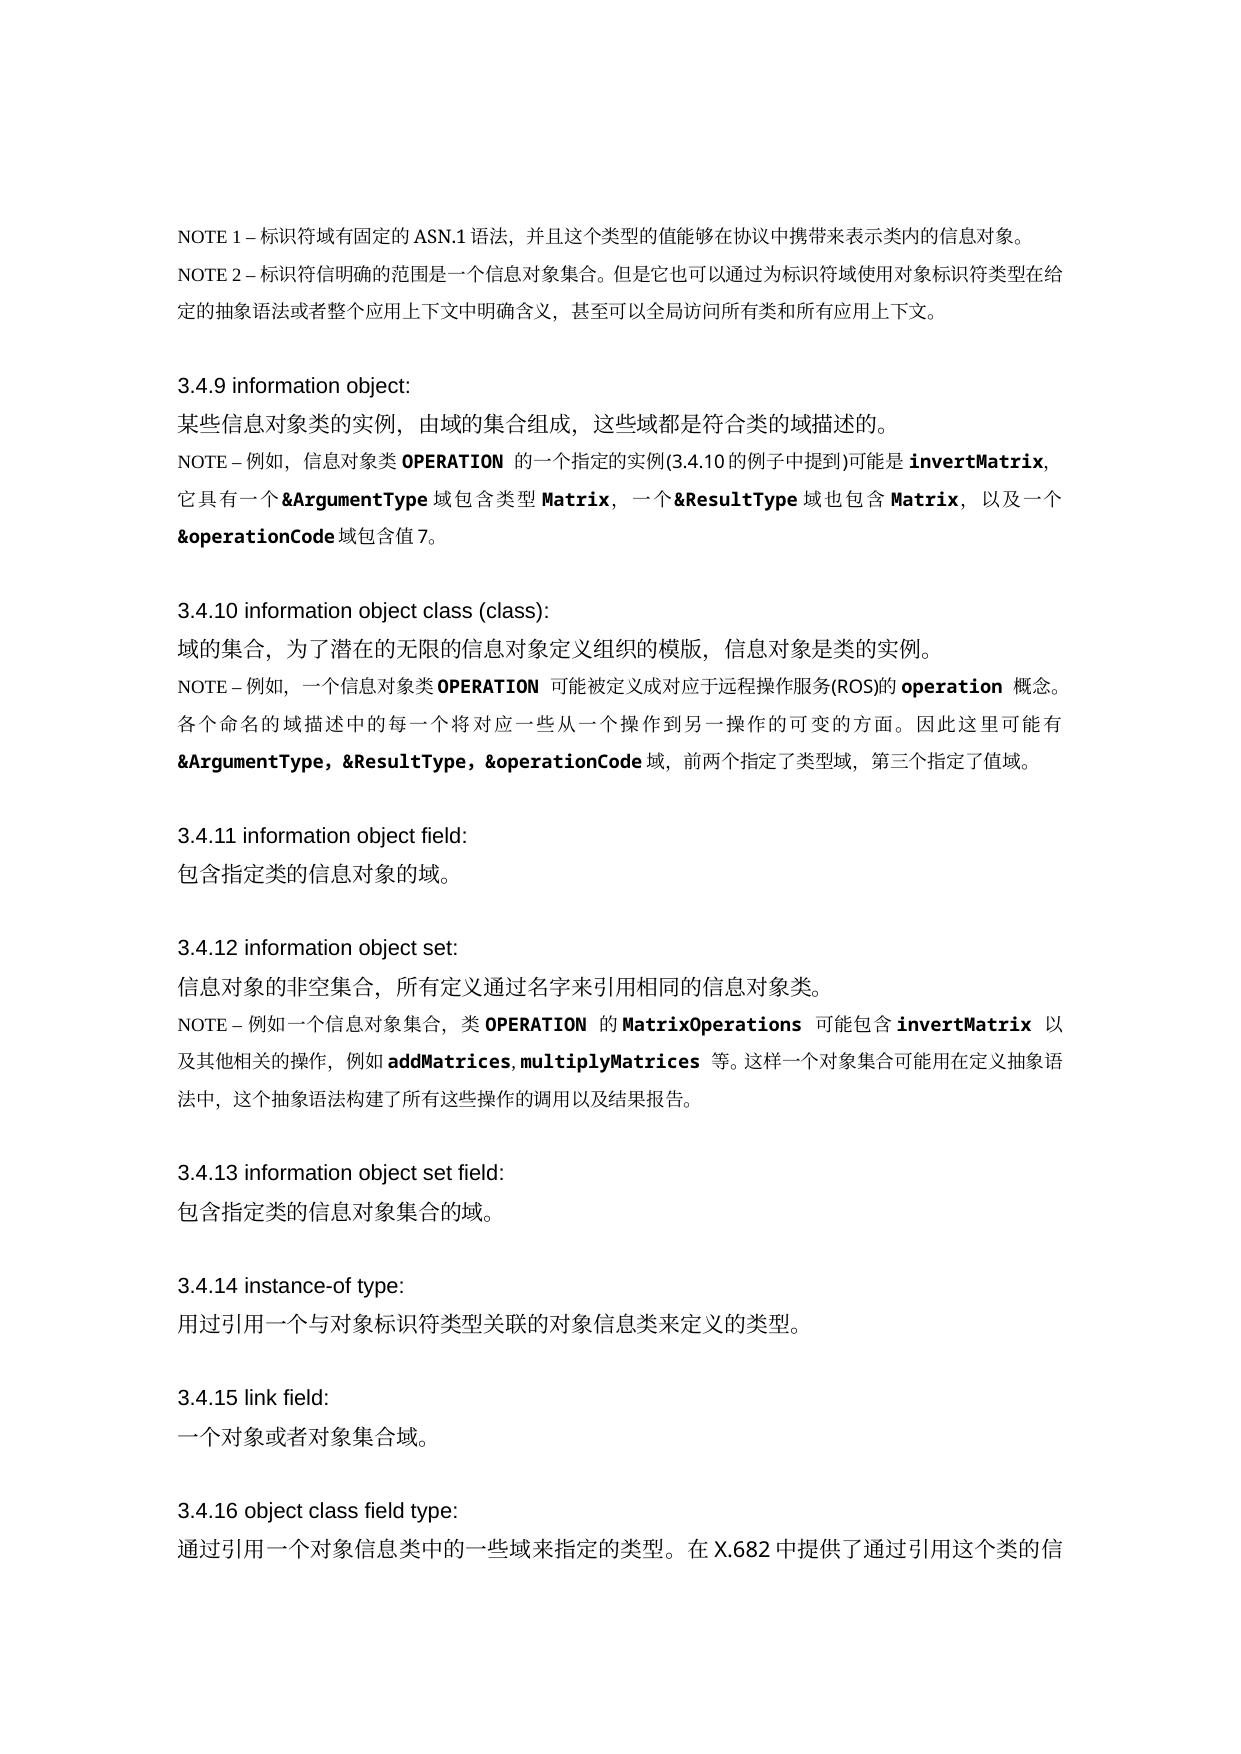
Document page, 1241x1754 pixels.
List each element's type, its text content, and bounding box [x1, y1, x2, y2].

subtitle 3.4.10 information object class (class): [177, 592, 1063, 629]
text NOTE 2 – 标识符信明确的范围是一个信息对象集合。但是它也可以通过为标识符域使用对象标识符类型在给定的抽象语法或者整个应用上下文中明确含义，甚至可以全局访问所有类和所有应用上下文。 [177, 254, 1063, 329]
text 域的集合，为了潜在的无限的信息对象定义组织的模版，信息对象是类的实例。 [177, 629, 1063, 667]
text 通过引用一个对象信息类中的一些域来指定的类型。在X.682中提供了通过引用这个类的信 [177, 1529, 1063, 1567]
text 包含指定类的信息对象集合的域。 [177, 1192, 1063, 1229]
subtitle 3.4.14 instance-of type: [177, 1267, 1063, 1304]
text NOTE – 例如，一个信息对象类OPERATION 可能被定义成对应于远程操作服务(ROS)的operation 概念。各个命名的域描述中的每一个将对应一些从一个操作到另一操作的可变的方面。因此这里可能有&ArgumentType，&ResultType，&operationCode域，前两个指定了类型域，第三个指定了值域。 [177, 667, 1063, 779]
text NOTE – 例如，信息对象类OPERATION 的一个指定的实例(3.4.10的例子中提到)可能是invertMatrix，它具有一个&ArgumentType域包含类型Matrix，一个&ResultType域也包含Matrix，以及一个&operationCode域包含值7。 [177, 442, 1063, 554]
subtitle 3.4.12 information object set: [177, 929, 1063, 967]
text NOTE 1 – 标识符域有固定的ASN.1语法，并且这个类型的值能够在协议中携带来表示类内的信息对象。 [177, 217, 1063, 254]
text 某些信息对象类的实例，由域的集合组成，这些域都是符合类的域描述的。 [177, 404, 1063, 442]
text NOTE – 例如一个信息对象集合，类OPERATION 的MatrixOperations 可能包含invertMatrix 以及其他相关的操作，例如addMatrices, multiplyMatrices 等。这样一个对象集合可能用在定义抽象语法中，这个抽象语法构建了所有这些操作的调用以及结果报告。 [177, 1004, 1063, 1117]
text 信息对象的非空集合，所有定义通过名字来引用相同的信息对象类。 [177, 967, 1063, 1004]
subtitle 3.4.16 object class field type: [177, 1492, 1063, 1529]
text 一个对象或者对象集合域。 [177, 1417, 1063, 1454]
text 用过引用一个与对象标识符类型关联的对象信息类来定义的类型。 [177, 1304, 1063, 1342]
subtitle 3.4.11 information object field: [177, 817, 1063, 854]
subtitle 3.4.9 information object: [177, 367, 1063, 404]
subtitle 3.4.15 link field: [177, 1379, 1063, 1417]
subtitle 3.4.13 information object set field: [177, 1154, 1063, 1192]
text 包含指定类的信息对象的域。 [177, 854, 1063, 892]
